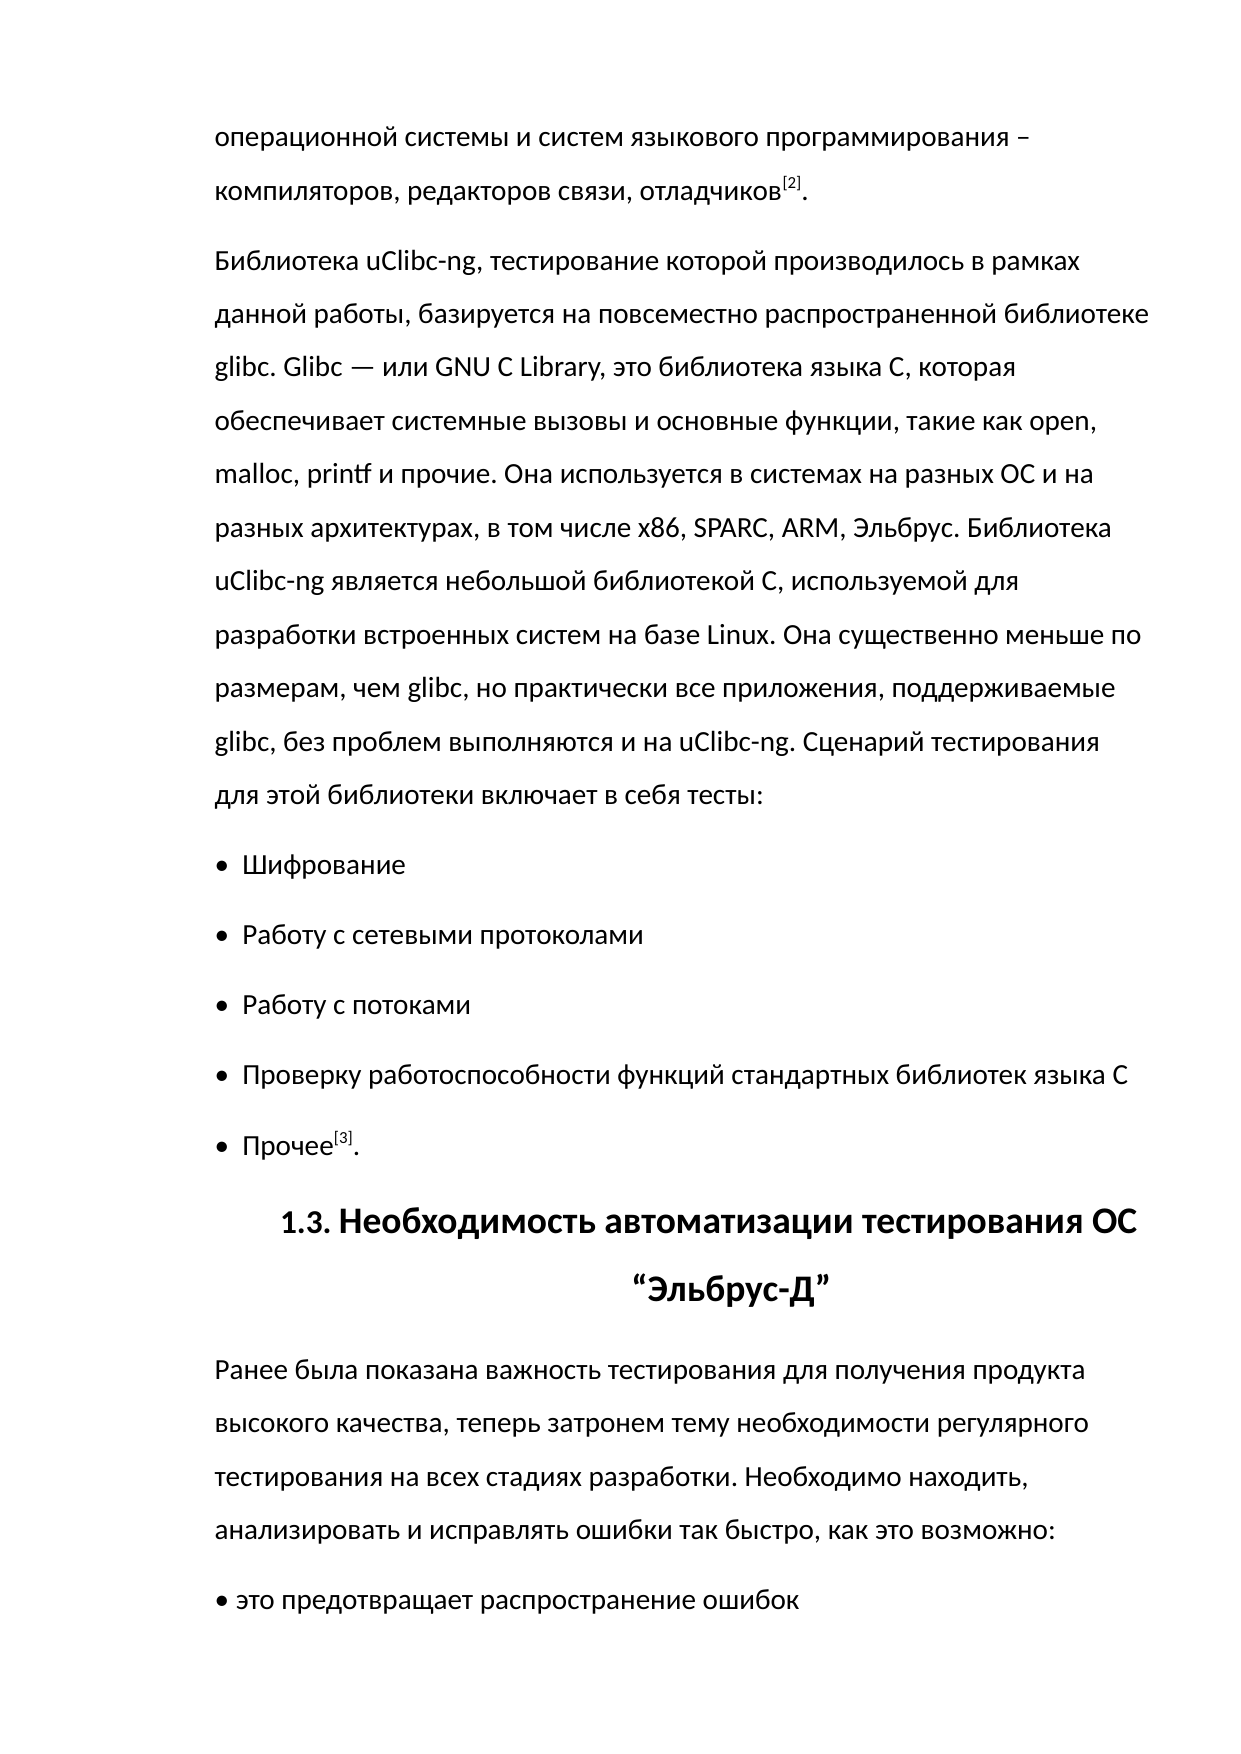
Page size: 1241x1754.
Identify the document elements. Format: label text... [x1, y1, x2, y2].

text • Работу с сетевыми протоколами [214, 916, 1152, 952]
text • Работу с потоками [214, 986, 1152, 1022]
text Ранее была показана важность тестирования для получения продукта высокого качества, теперь затронем тему необходимости регулярного тестирования на всех стадиях разработки. Необходимо находить, анализировать и исправлять ошибки так быстро, как это возможно: [214, 1351, 1152, 1547]
text операционной системы и систем языкового программирования – компиляторов, редакторов связи, отладчиков[2]. [214, 118, 1152, 207]
text • Проверку работоспособности функций стандартных библиотек языка C [214, 1056, 1152, 1092]
text • это предотвращает распространение ошибок [214, 1581, 1152, 1617]
text • Прочее[3]. [214, 1127, 1152, 1162]
list Необходимость автоматизации тестирования ОС “Эльбрус-Д” [266, 1197, 1152, 1311]
text Библиотека uClibc-ng, тестирование которой производилось в рамках данной работы, базируется на повсеместно распространенной библиотеке glibc. Glibc — или GNU C Library, это библиотека языка С, которая обеспечивает системные вызовы и основные функции, такие как open, malloc, printf и прочие. Она используется в системах на разных ОС и на разных архитектурах, в том числе x86, SPARC, ARM, Эльбрус. Библиотека uClibc-ng является небольшой библиотекой C, используемой для разработки встроенных систем на базе Linux. Она существенно меньше по размерам, чем glibc, но практически все приложения, поддерживаемые glibc, без проблем выполняются и на uClibc-ng. Сценарий тестирования для этой библиотеки включает в себя тесты: [214, 242, 1152, 812]
text • Шифрование [214, 846, 1152, 882]
